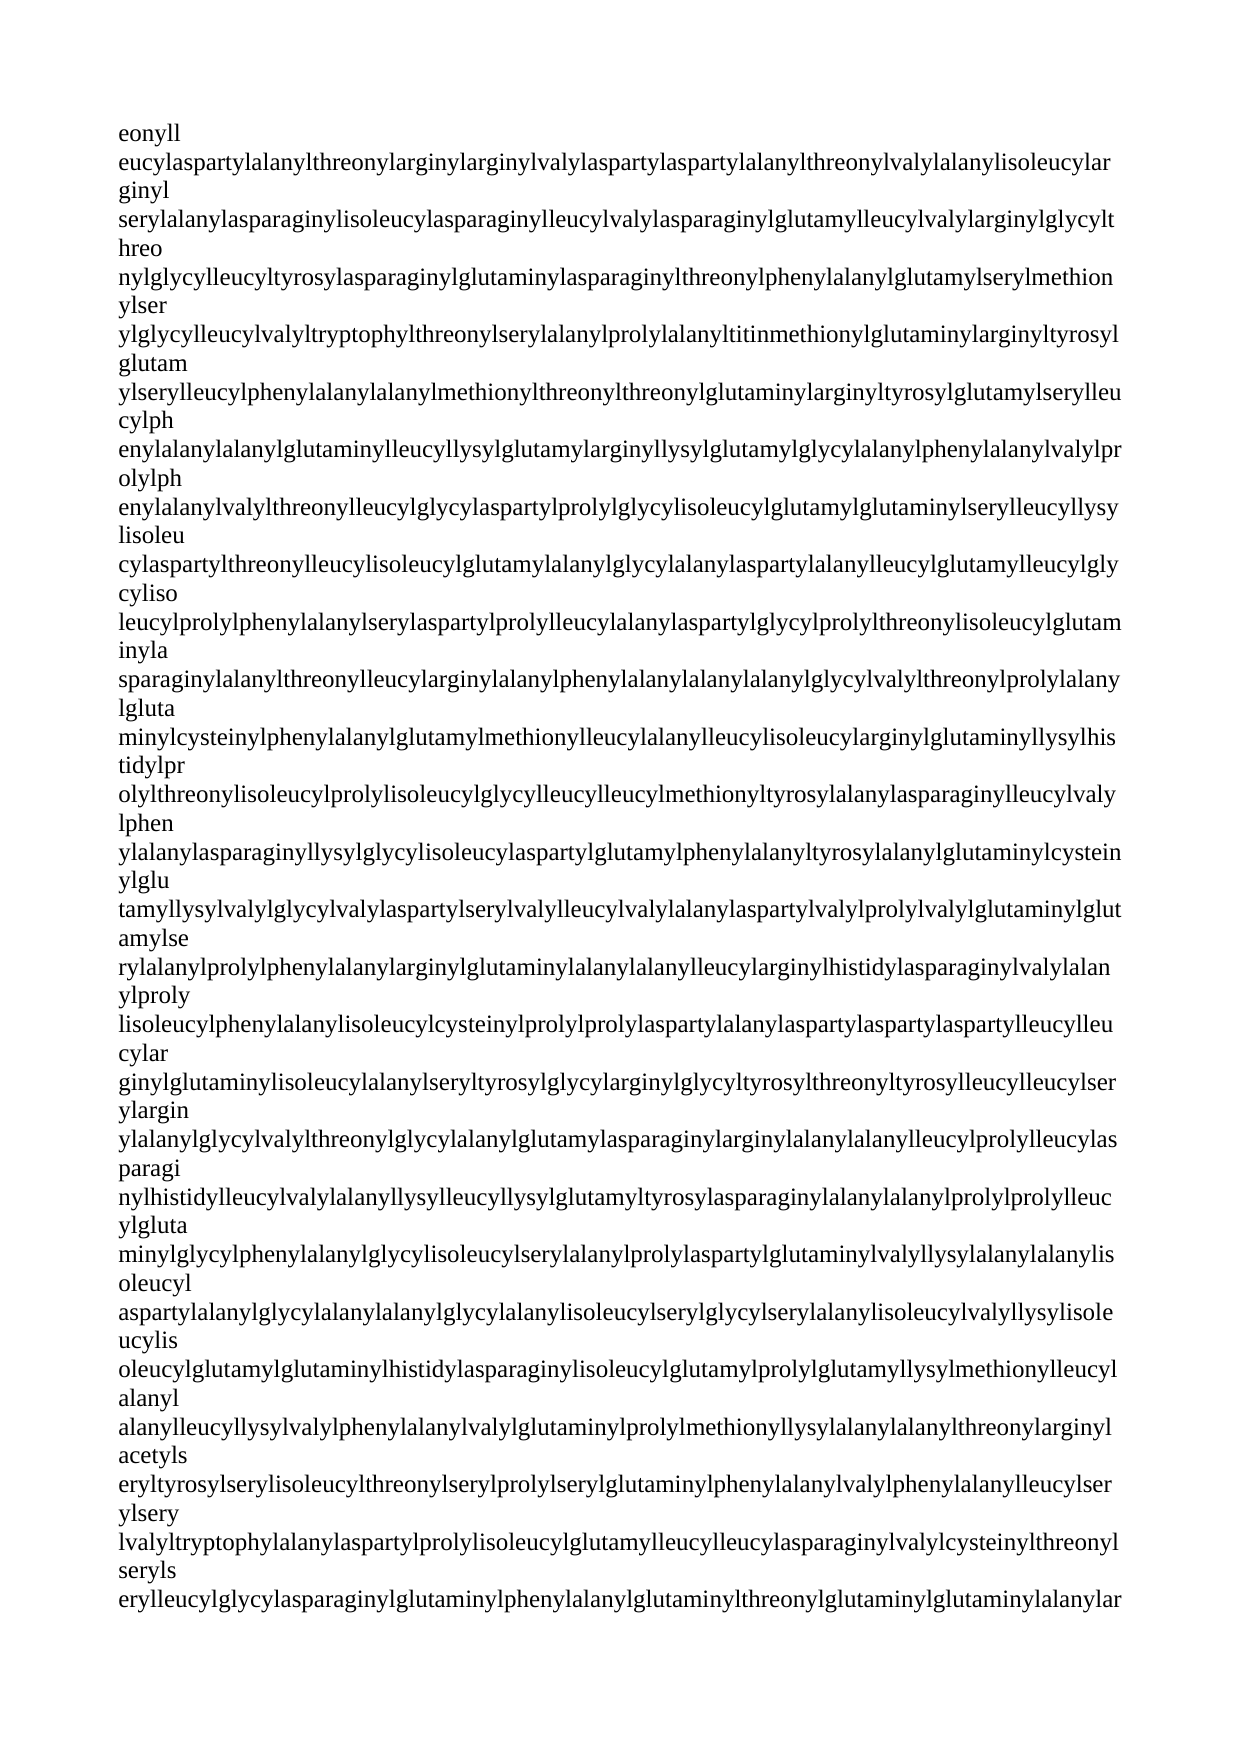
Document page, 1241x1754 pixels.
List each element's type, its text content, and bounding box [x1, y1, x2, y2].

text eonyll eucylaspartylalanylthreonylarginylarginylvalylaspartylaspartylalanylthreonylvalylalanylisoleucylarginyl serylalanylasparaginylisoleucylasparaginylleucylvalylasparaginylglutamylleucylvalylarginylglycylthreo nylglycylleucyltyrosylasparaginylglutaminylasparaginylthreonylphenylalanylglutamylserylmethionylser ylglycylleucylvalyltryptophylthreonylserylalanylprolylalanyltitinmethionylglutaminylarginyltyrosylglutam ylserylleucylphenylalanylalanylmethionylthreonylthreonylglutaminylarginyltyrosylglutamylserylleucylph enylalanylalanylglutaminylleucyllysylglutamylarginyllysylglutamylglycylalanylphenylalanylvalylprolylph enylalanylvalylthreonylleucylglycylaspartylprolylglycylisoleucylglutamylglutaminylserylleucyllysylisoleu cylaspartylthreonylleucylisoleucylglutamylalanylglycylalanylaspartylalanylleucylglutamylleucylglycyliso leucylprolylphenylalanylserylaspartylprolylleucylalanylaspartylglycylprolylthreonylisoleucylglutaminyla sparaginylalanylthreonylleucylarginylalanylphenylalanylalanylalanylglycylvalylthreonylprolylalanylgluta minylcysteinylphenylalanylglutamylmethionylleucylalanylleucylisoleucylarginylglutaminyllysylhistidylpr olylthreonylisoleucylprolylisoleucylglycylleucylleucylmethionyltyrosylalanylasparaginylleucylvalylphen ylalanylasparaginyllysylglycylisoleucylaspartylglutamylphenylalanyltyrosylalanylglutaminylcysteinylglu tamyllysylvalylglycylvalylaspartylserylvalylleucylvalylalanylaspartylvalylprolylvalylglutaminylglutamylse rylalanylprolylphenylalanylarginylglutaminylalanylalanylleucylarginylhistidylasparaginylvalylalanylproly lisoleucylphenylalanylisoleucylcysteinylprolylprolylaspartylalanylaspartylaspartylaspartylleucylleucylar ginylglutaminylisoleucylalanylseryltyrosylglycylarginylglycyltyrosylthreonyltyrosylleucylleucylserylargin ylalanylglycylvalylthreonylglycylalanylglutamylasparaginylarginylalanylalanylleucylprolylleucylasparagi nylhistidylleucylvalylalanyllysylleucyllysylglutamyltyrosylasparaginylalanylalanylprolylprolylleucylgluta minylglycylphenylalanylglycylisoleucylserylalanylprolylaspartylglutaminylvalyllysylalanylalanylisoleucyl aspartylalanylglycylalanylalanylglycylalanylisoleucylserylglycylserylalanylisoleucylvalyllysylisoleucylis oleucylglutamylglutaminylhistidylasparaginylisoleucylglutamylprolylglutamyllysylmethionylleucylalanyl alanylleucyllysylvalylphenylalanylvalylglutaminylprolylmethionyllysylalanylalanylthreonylarginylacetyls eryltyrosylserylisoleucylthreonylserylprolylserylglutaminylphenylalanylvalylphenylalanylleucylserylsery lvalyltryptophylalanylaspartylprolylisoleucylglutamylleucylleucylasparaginylvalylcysteinylthreonylseryls erylleucylglycylasparaginylglutaminylphenylalanylglutaminylthreonylglutaminylglutaminylalanylar [118, 118, 1122, 1613]
